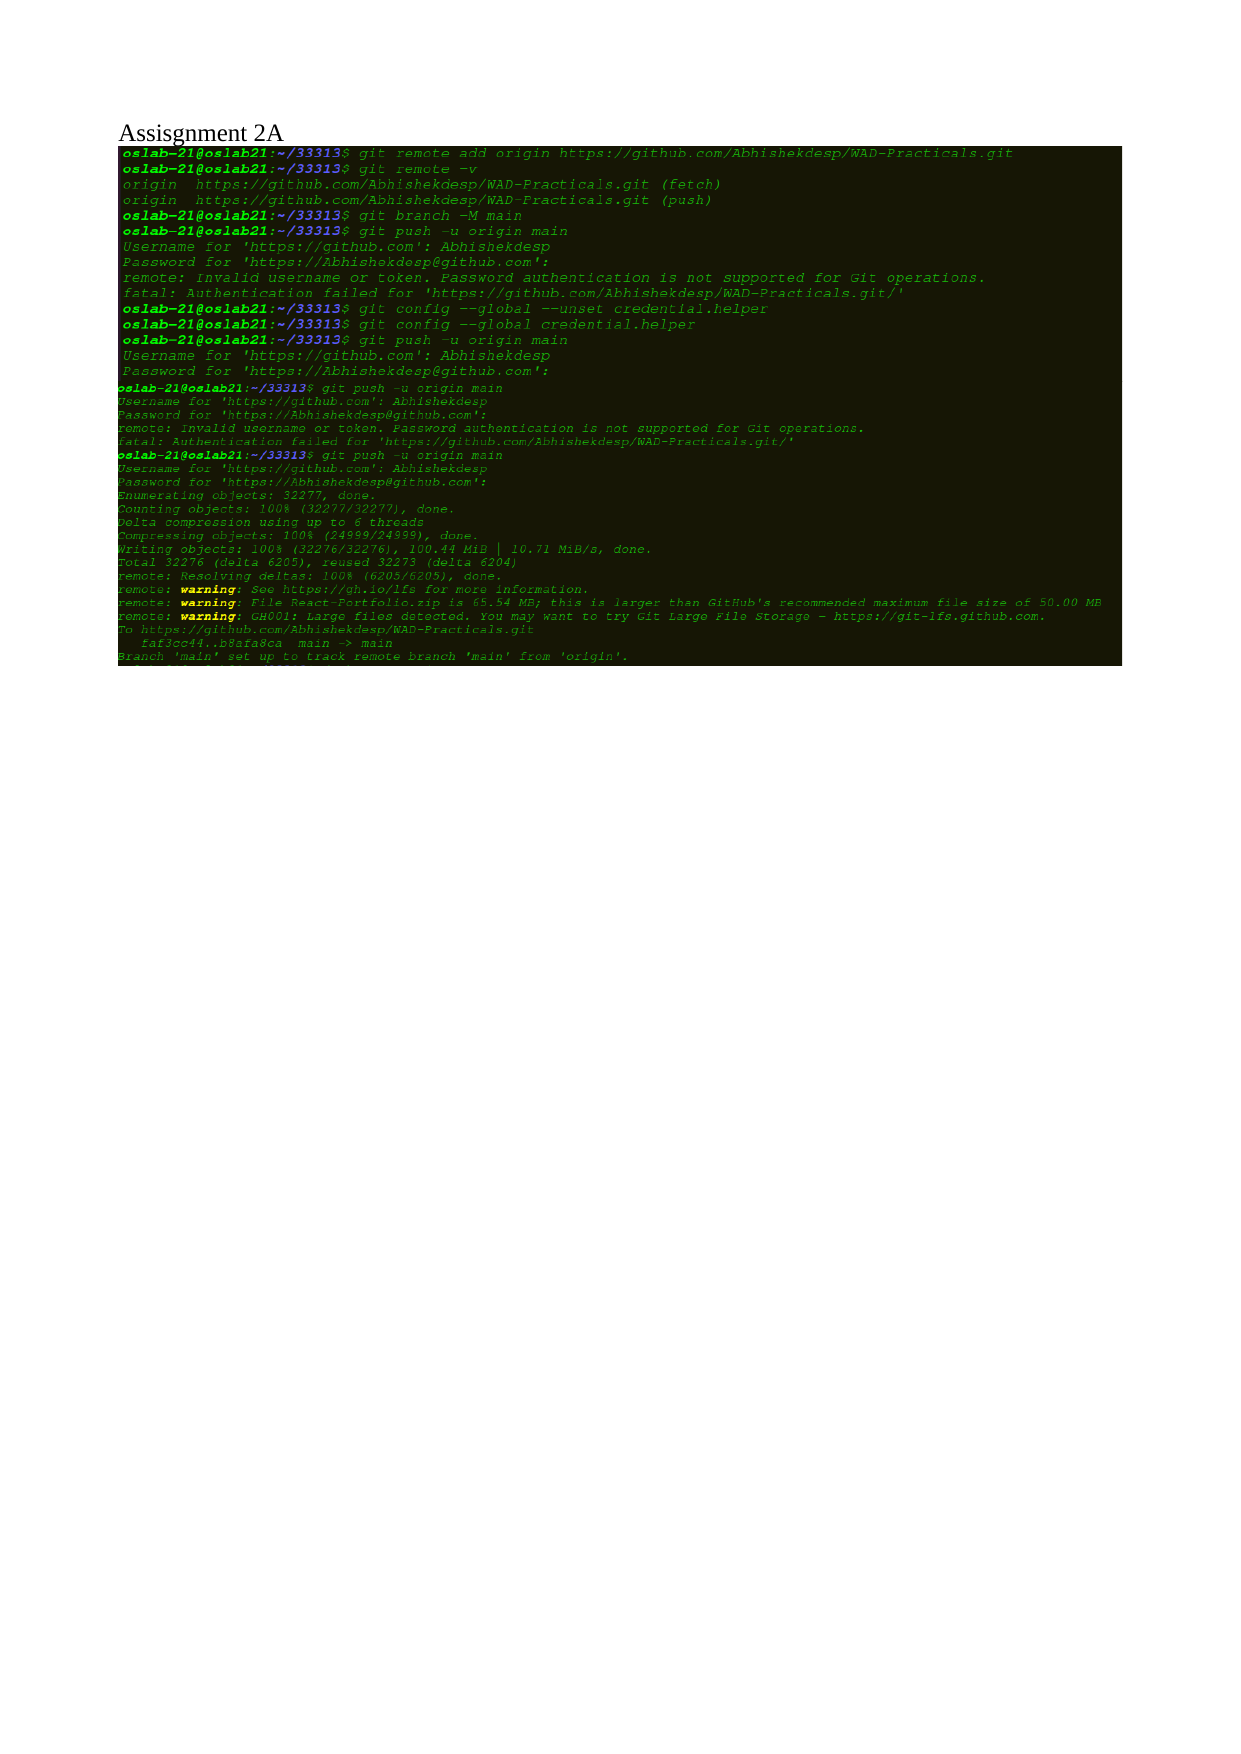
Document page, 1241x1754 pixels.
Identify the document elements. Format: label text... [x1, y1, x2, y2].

text Assisgnment 2A [118, 118, 1122, 146]
picture [118, 146, 1123, 666]
